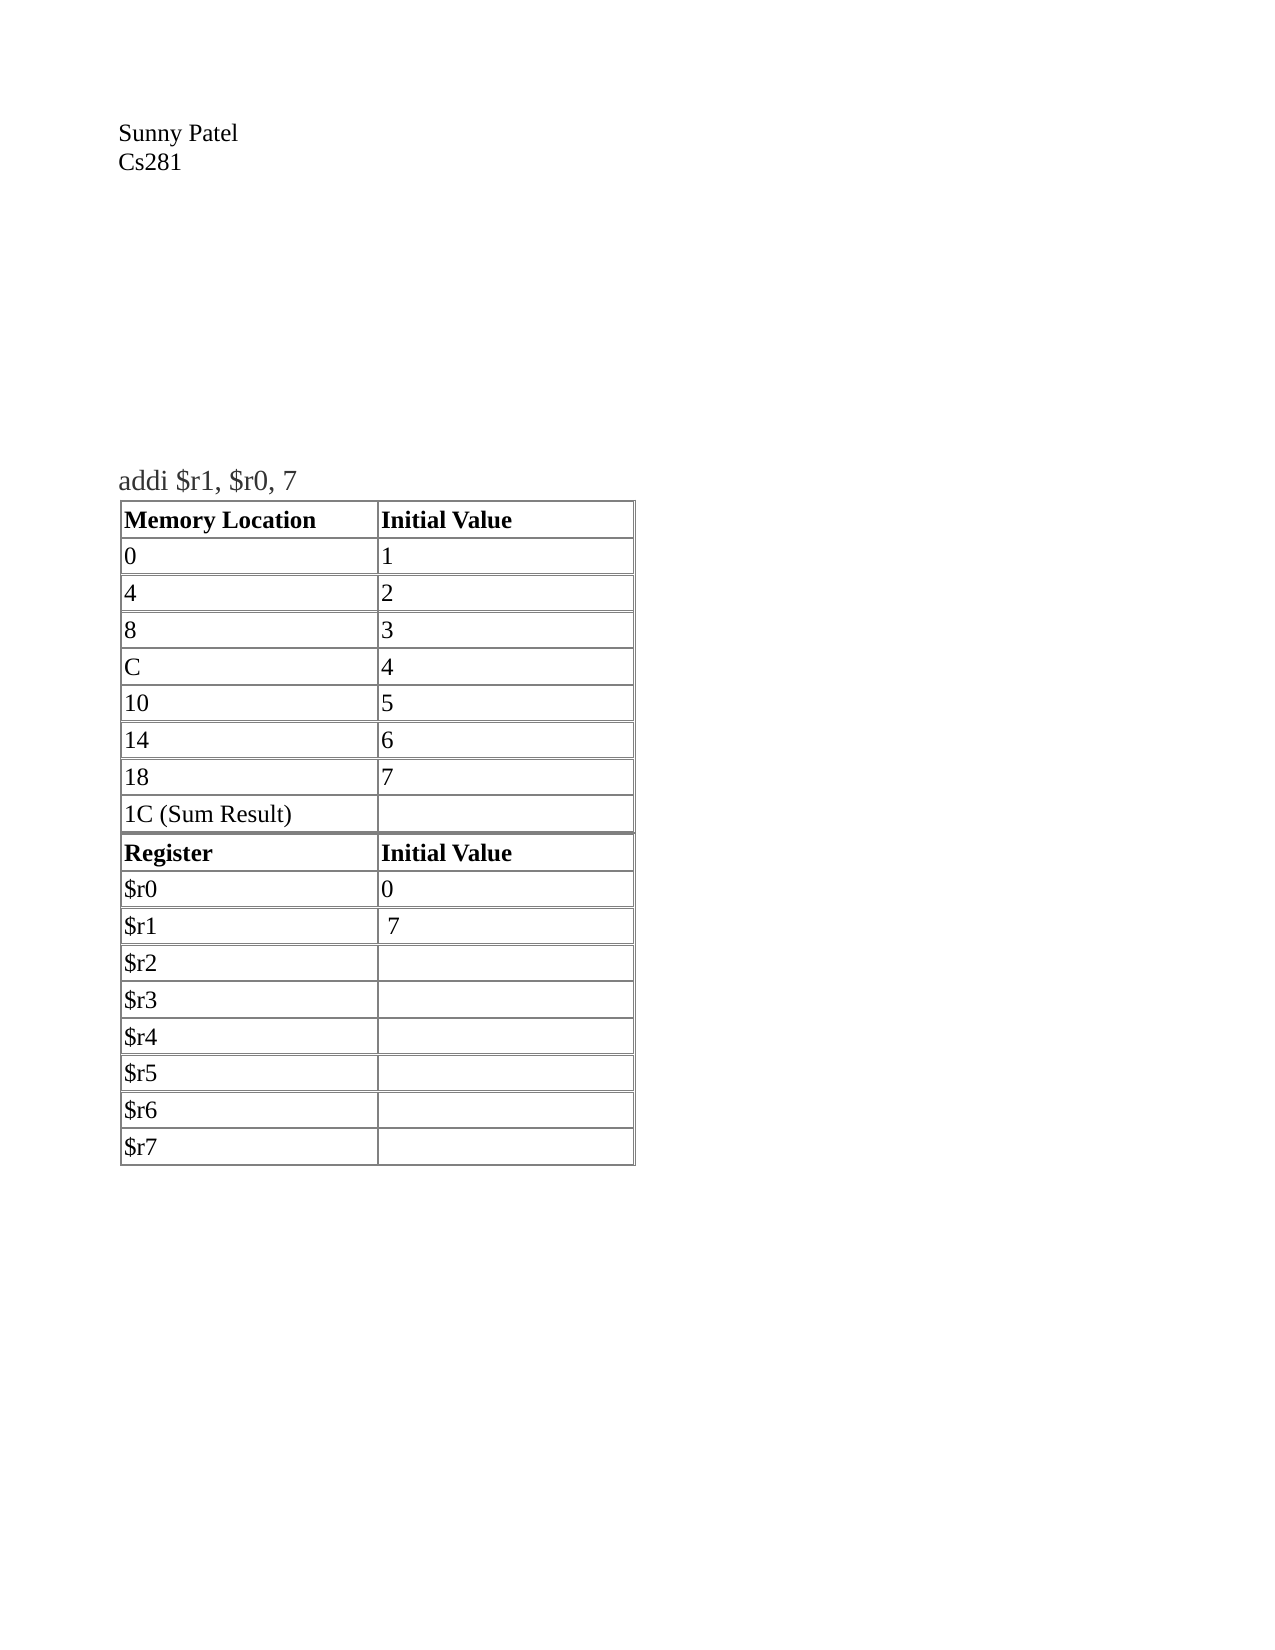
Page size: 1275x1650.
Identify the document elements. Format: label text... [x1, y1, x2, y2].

table_cell 10 [122, 686, 377, 720]
table_cell 1 [379, 539, 633, 573]
table_header Memory Location [122, 502, 377, 536]
table_header Initial Value [379, 835, 633, 869]
table_cell 4 [379, 649, 633, 683]
table_cell 7 [379, 760, 633, 794]
table_cell [379, 946, 633, 980]
table_cell [379, 1056, 633, 1090]
text addi $r1, $r0, 7 [118, 463, 1157, 497]
table_cell 2 [379, 576, 633, 610]
table_cell [379, 1093, 633, 1127]
table_cell [379, 1129, 633, 1164]
table_cell $r6 [122, 1093, 377, 1127]
table_cell $r3 [122, 982, 377, 1017]
table_cell [379, 1019, 633, 1053]
table_cell $r2 [122, 946, 377, 980]
table_cell [379, 982, 633, 1017]
text Sunny Patel [118, 118, 1157, 147]
table_cell 8 [122, 613, 377, 647]
table_cell $r0 [122, 872, 377, 906]
table_cell 14 [122, 723, 377, 757]
table_cell 18 [122, 760, 377, 794]
table_header [638, 497, 1157, 1169]
table_cell $r4 [122, 1019, 377, 1053]
table_cell 7 [379, 909, 633, 943]
table_cell 3 [379, 613, 633, 647]
table_cell C [122, 649, 377, 683]
table_cell 5 [379, 686, 633, 720]
table_cell $r1 [122, 909, 377, 943]
text Cs281 [118, 147, 1157, 176]
table_header Initial Value [379, 502, 633, 536]
table_cell 4 [122, 576, 377, 610]
table_cell [379, 796, 633, 831]
table_header Register [122, 835, 377, 869]
table_cell $r5 [122, 1056, 377, 1090]
table_cell 1C (Sum Result) [122, 796, 377, 831]
table_cell 6 [379, 723, 633, 757]
table_cell 0 [379, 872, 633, 906]
table_cell 0 [122, 539, 377, 573]
table_cell $r7 [122, 1129, 377, 1164]
table_header [118, 497, 637, 1169]
